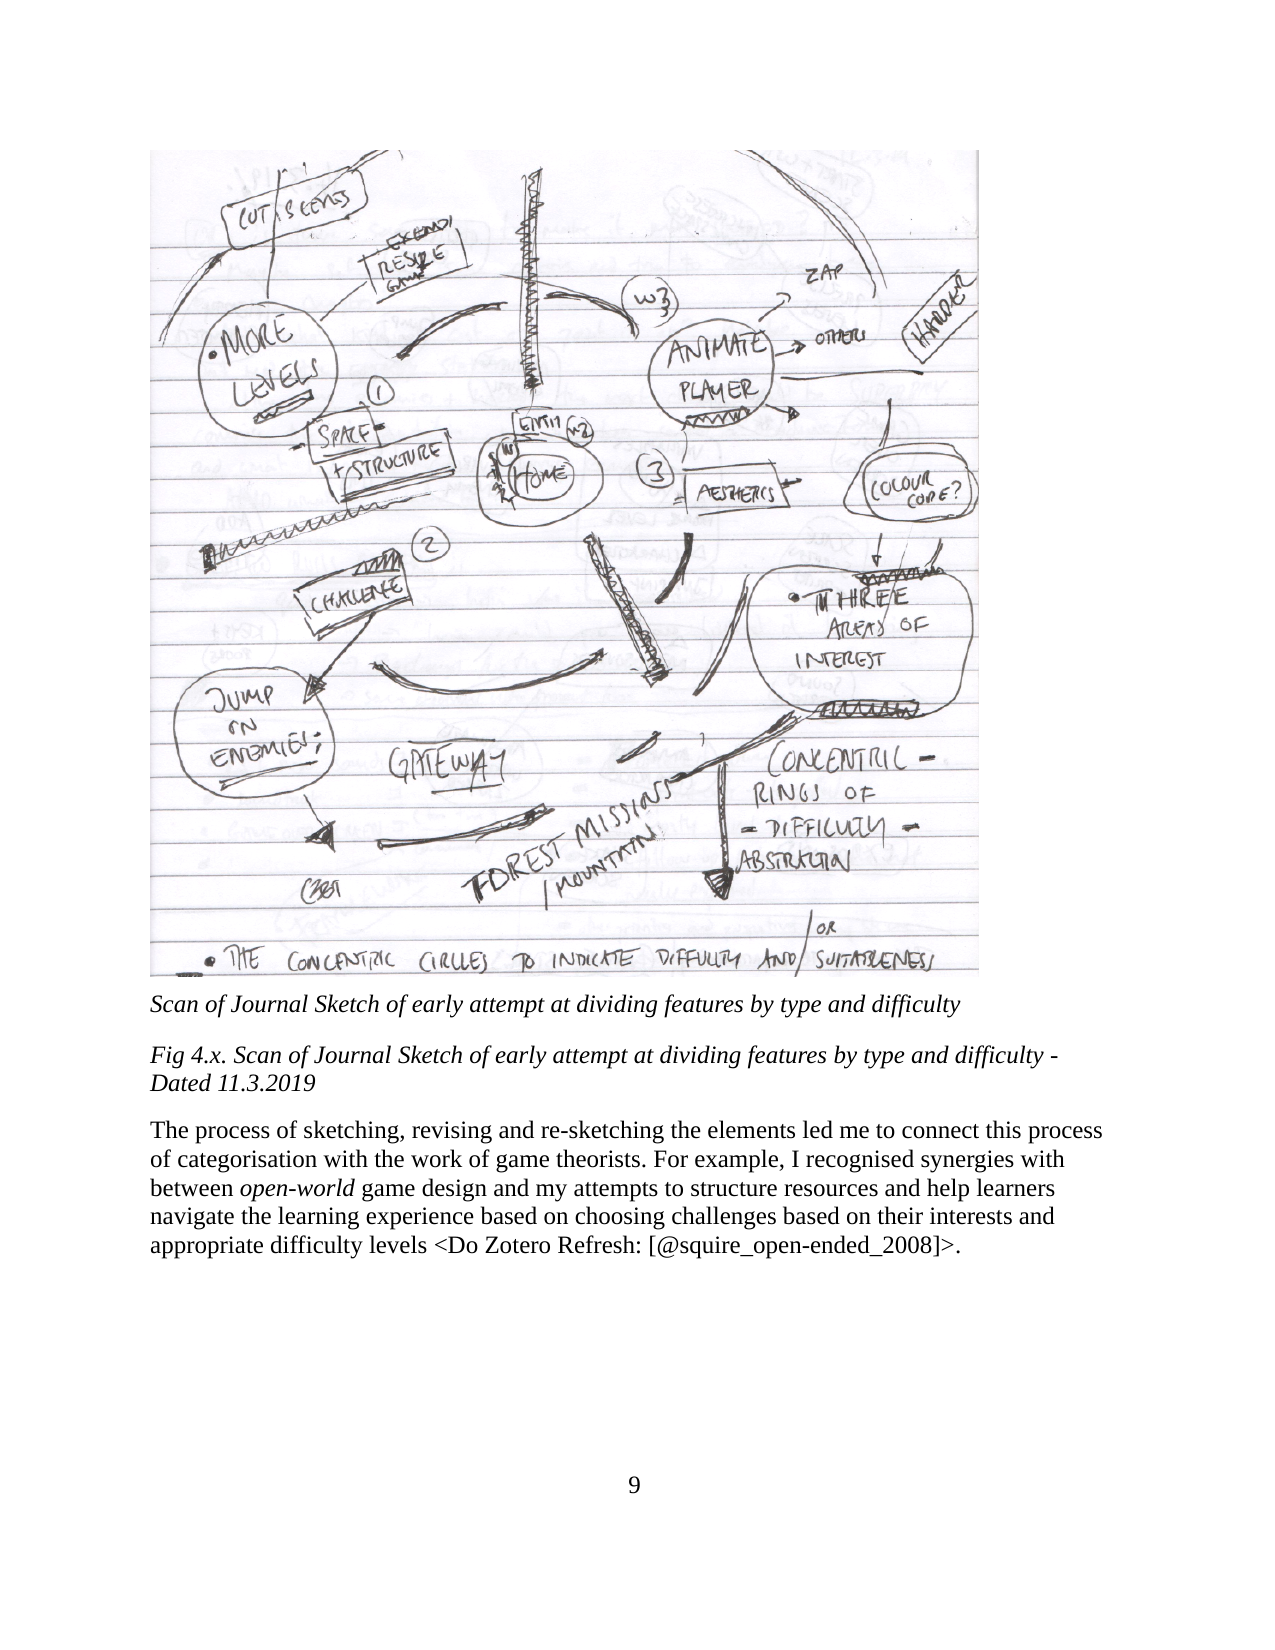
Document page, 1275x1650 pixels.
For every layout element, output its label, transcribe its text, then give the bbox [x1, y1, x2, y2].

text The process of sketching, revising and re-sketching the elements led me to connect this process of categorisation with the work of game theorists. For example, I recognised synergies with between open-world game design and my attempts to structure resources and help learners navigate the learning experience based on choosing challenges based on their interests and appropriate difficulty levels <Do Zotero Refresh: [@squire_open-ended_2008]>. [150, 1115, 1125, 1259]
text Scan of Journal Sketch of early attempt at dividing features by type and difficulty [150, 989, 1125, 1018]
picture [150, 150, 979, 977]
text Fig 4.x. Scan of Journal Sketch of early attempt at dividing features by type and difficulty - Dated 11.3.2019 [150, 1040, 1125, 1097]
